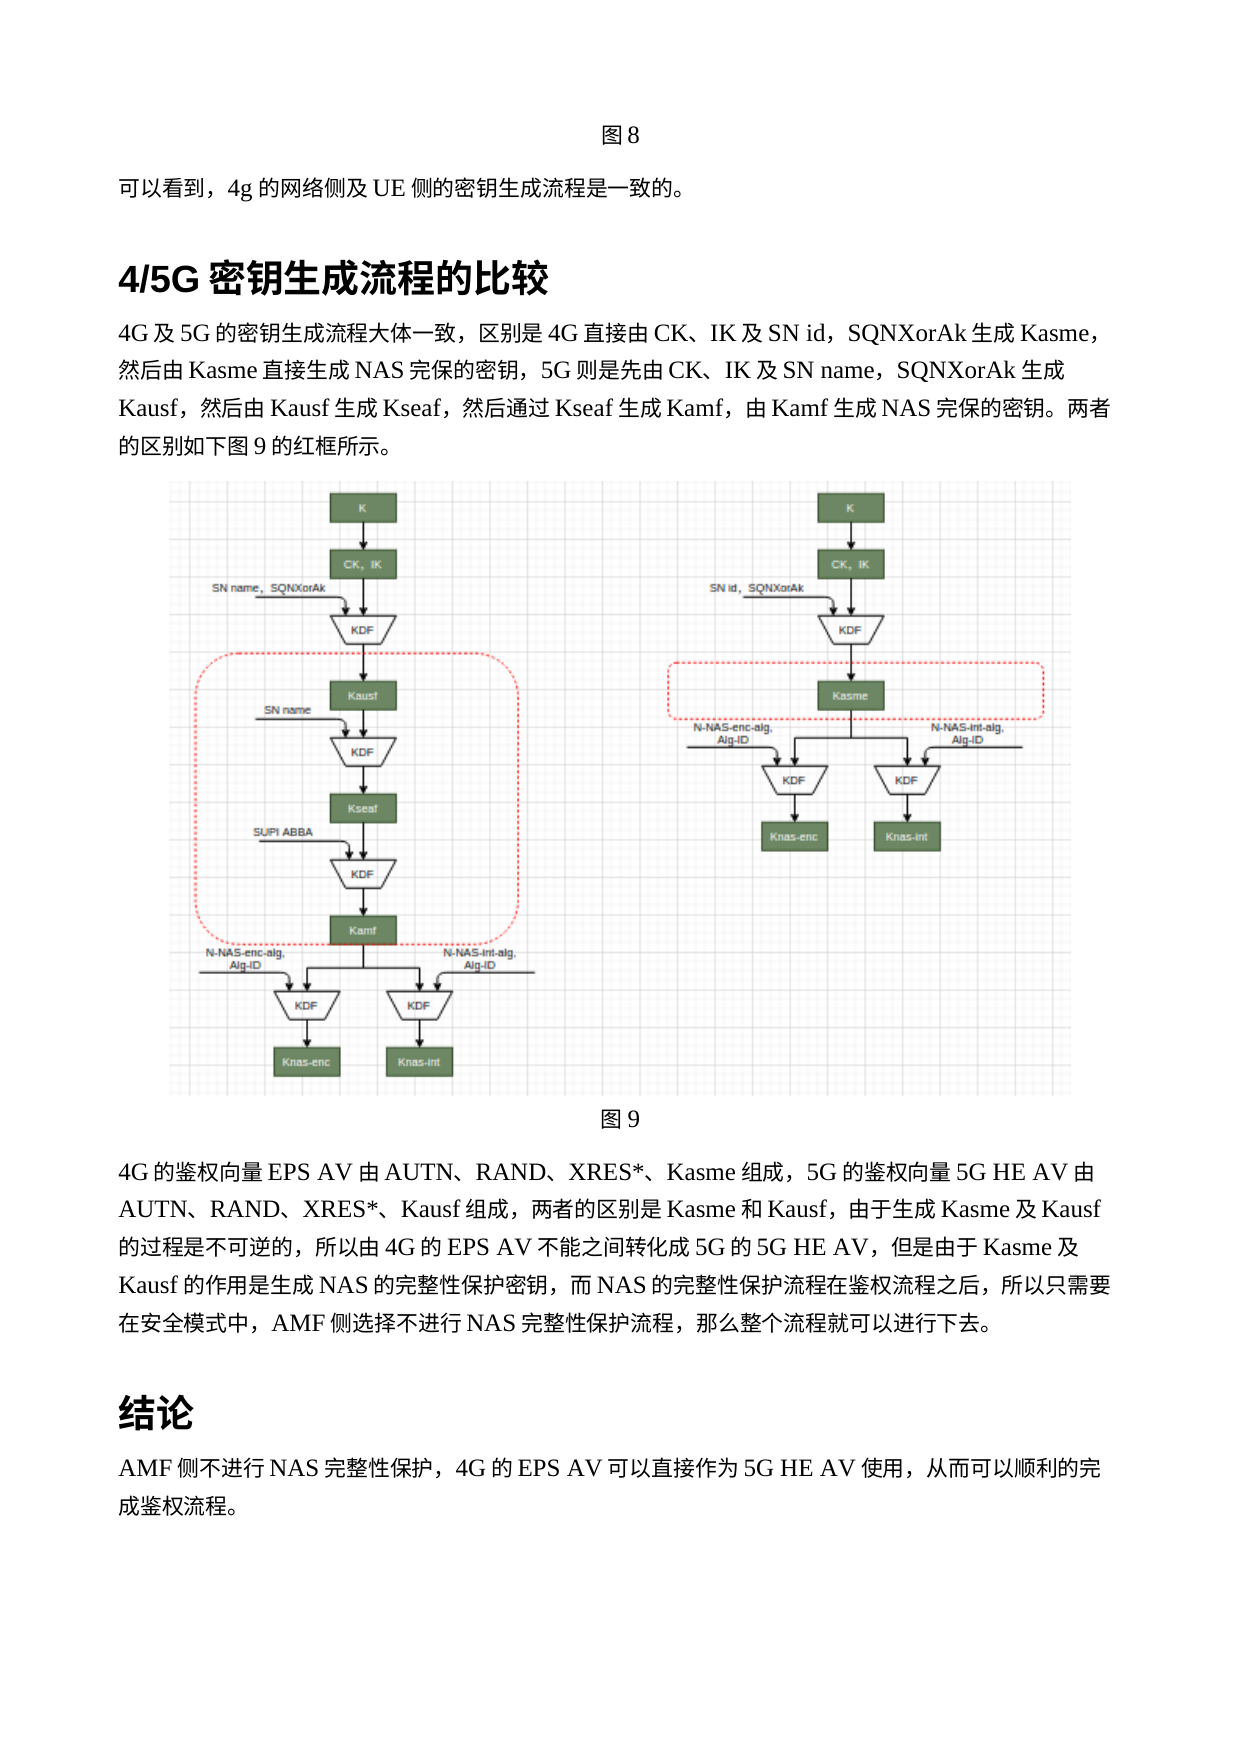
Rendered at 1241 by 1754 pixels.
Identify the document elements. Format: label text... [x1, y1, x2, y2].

text 图8 [118, 118, 1122, 150]
subtitle 4/5G密钥生成流程的比较 [118, 248, 1122, 303]
text 图 9 [118, 482, 1122, 1134]
subtitle 结论 [118, 1384, 1122, 1439]
text 4G的鉴权向量EPS AV由AUTN、RAND、XRES*、Kasme组成，5G的鉴权向量5G HE AV由AUTN、RAND、XRES*、Kausf组成，两者的区别是Kasme和Kausf，由于生成Kasme及Kausf的过程是不可逆的，所以由4G的EPS AV不能之间转化成5G的5G HE AV，但是由于Kasme及Kausf的作用是生成NAS的完整性保护密钥，而NAS的完整性保护流程在鉴权流程之后，所以只需要在安全模式中，AMF侧选择不进行NAS完整性保护流程，那么整个流程就可以进行下去。 [118, 1154, 1122, 1338]
text 可以看到，4g 的网络侧及UE侧的密钥生成流程是一致的。 [118, 171, 1122, 202]
text AMF侧不进行NAS完整性保护，4G的EPS AV可以直接作为5G HE AV使用，从而可以顺利的完成鉴权流程。 [118, 1451, 1122, 1521]
text 4G及5G的密钥生成流程大体一致，区别是4G直接由CK、IK及SN id，SQNXorAk生成Kasme，然后由Kasme直接生成NAS完保的密钥，5G则是先由CK、IK及SN name，SQNXorAk生成Kausf，然后由Kausf生成Kseaf，然后通过Kseaf生成Kamf，由Kamf生成NAS完保的密钥。两者的区别如下图9的红框所示。 [118, 316, 1122, 461]
picture [169, 481, 1071, 1096]
